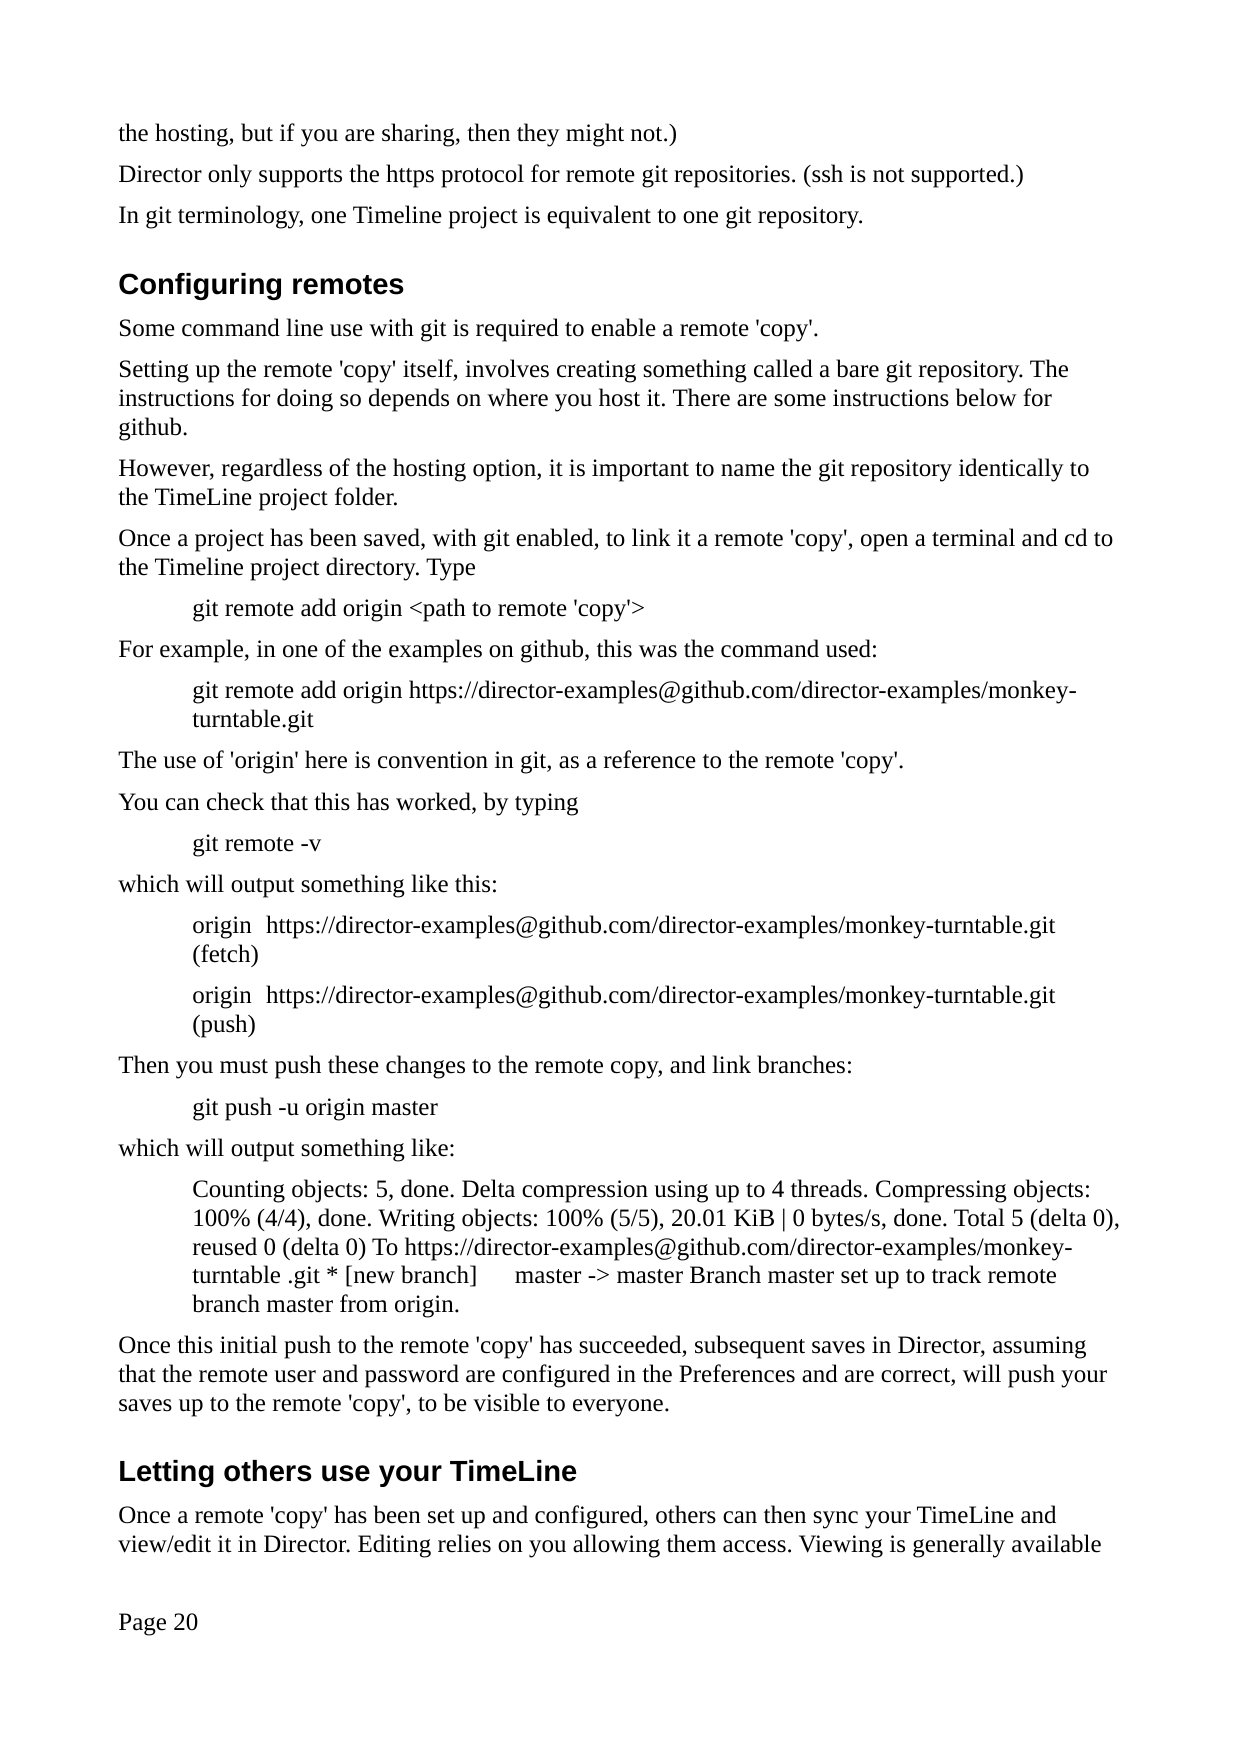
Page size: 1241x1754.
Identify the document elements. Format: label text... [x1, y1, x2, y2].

text You can check that this has worked, by typing [118, 787, 1122, 815]
text git remote add origin https://director-examples@github.com/director-examples/monkey-turntable.git [192, 675, 1122, 733]
subtitle Configuring remotes [118, 267, 1122, 300]
text However, regardless of the hosting option, it is important to name the git repository identically to the TimeLine project folder. [118, 453, 1122, 510]
text origin https://director-examples@github.com/director-examples/monkey-turntable.git (push) [192, 980, 1122, 1038]
text Once a project has been saved, with git enabled, to link it a remote 'copy', open a terminal and cd to the Timeline project directory. Type [118, 523, 1122, 580]
text Counting objects: 5, done. Delta compression using up to 4 threads. Compressing objects: 100% (4/4), done. Writing objects: 100% (5/5), 20.01 KiB | 0 bytes/s, done. Total 5 (delta 0), reused 0 (delta 0) To https://director-examples@github.com/director-examples/monkey-turntable .git * [new branch] master -> master Branch master set up to track remote branch master from origin. [192, 1174, 1122, 1318]
text Then you must push these changes to the remote copy, and link branches: [118, 1050, 1122, 1079]
text git remote -v [192, 828, 1122, 857]
text origin https://director-examples@github.com/director-examples/monkey-turntable.git (fetch) [192, 910, 1122, 968]
text which will output something like: [118, 1133, 1122, 1162]
text Once a remote 'copy' has been set up and configured, others can then sync your TimeLine and view/edit it in Director. Editing relies on you allowing them access. Viewing is generally available [118, 1500, 1122, 1558]
text git remote add origin <path to remote 'copy'> [192, 593, 1122, 622]
text In git terminology, one Timeline project is equivalent to one git repository. [118, 201, 1122, 229]
text the hosting, but if you are sharing, then they might not.) [118, 118, 1122, 147]
text Once this initial push to the remote 'copy' has succeeded, subsequent saves in Director, assuming that the remote user and password are configured in the Preferences and are correct, will push your saves up to the remote 'copy', to be visible to everyone. [118, 1330, 1122, 1417]
text git push -u origin master [192, 1092, 1122, 1120]
text Setting up the remote 'copy' itself, involves creating something called a bare git repository. The instructions for doing so depends on where you host it. There are some instructions below for github. [118, 354, 1122, 440]
subtitle Letting others use your TimeLine [118, 1454, 1122, 1488]
text The use of 'origin' here is convention in git, as a reference to the remote 'copy'. [118, 745, 1122, 774]
text For example, in one of the examples on github, this was the command used: [118, 634, 1122, 663]
text Some command line use with git is required to enable a remote 'copy'. [118, 313, 1122, 342]
text Director only supports the https protocol for remote git repositories. (ssh is not supported.) [118, 159, 1122, 188]
text which will output something like this: [118, 869, 1122, 898]
